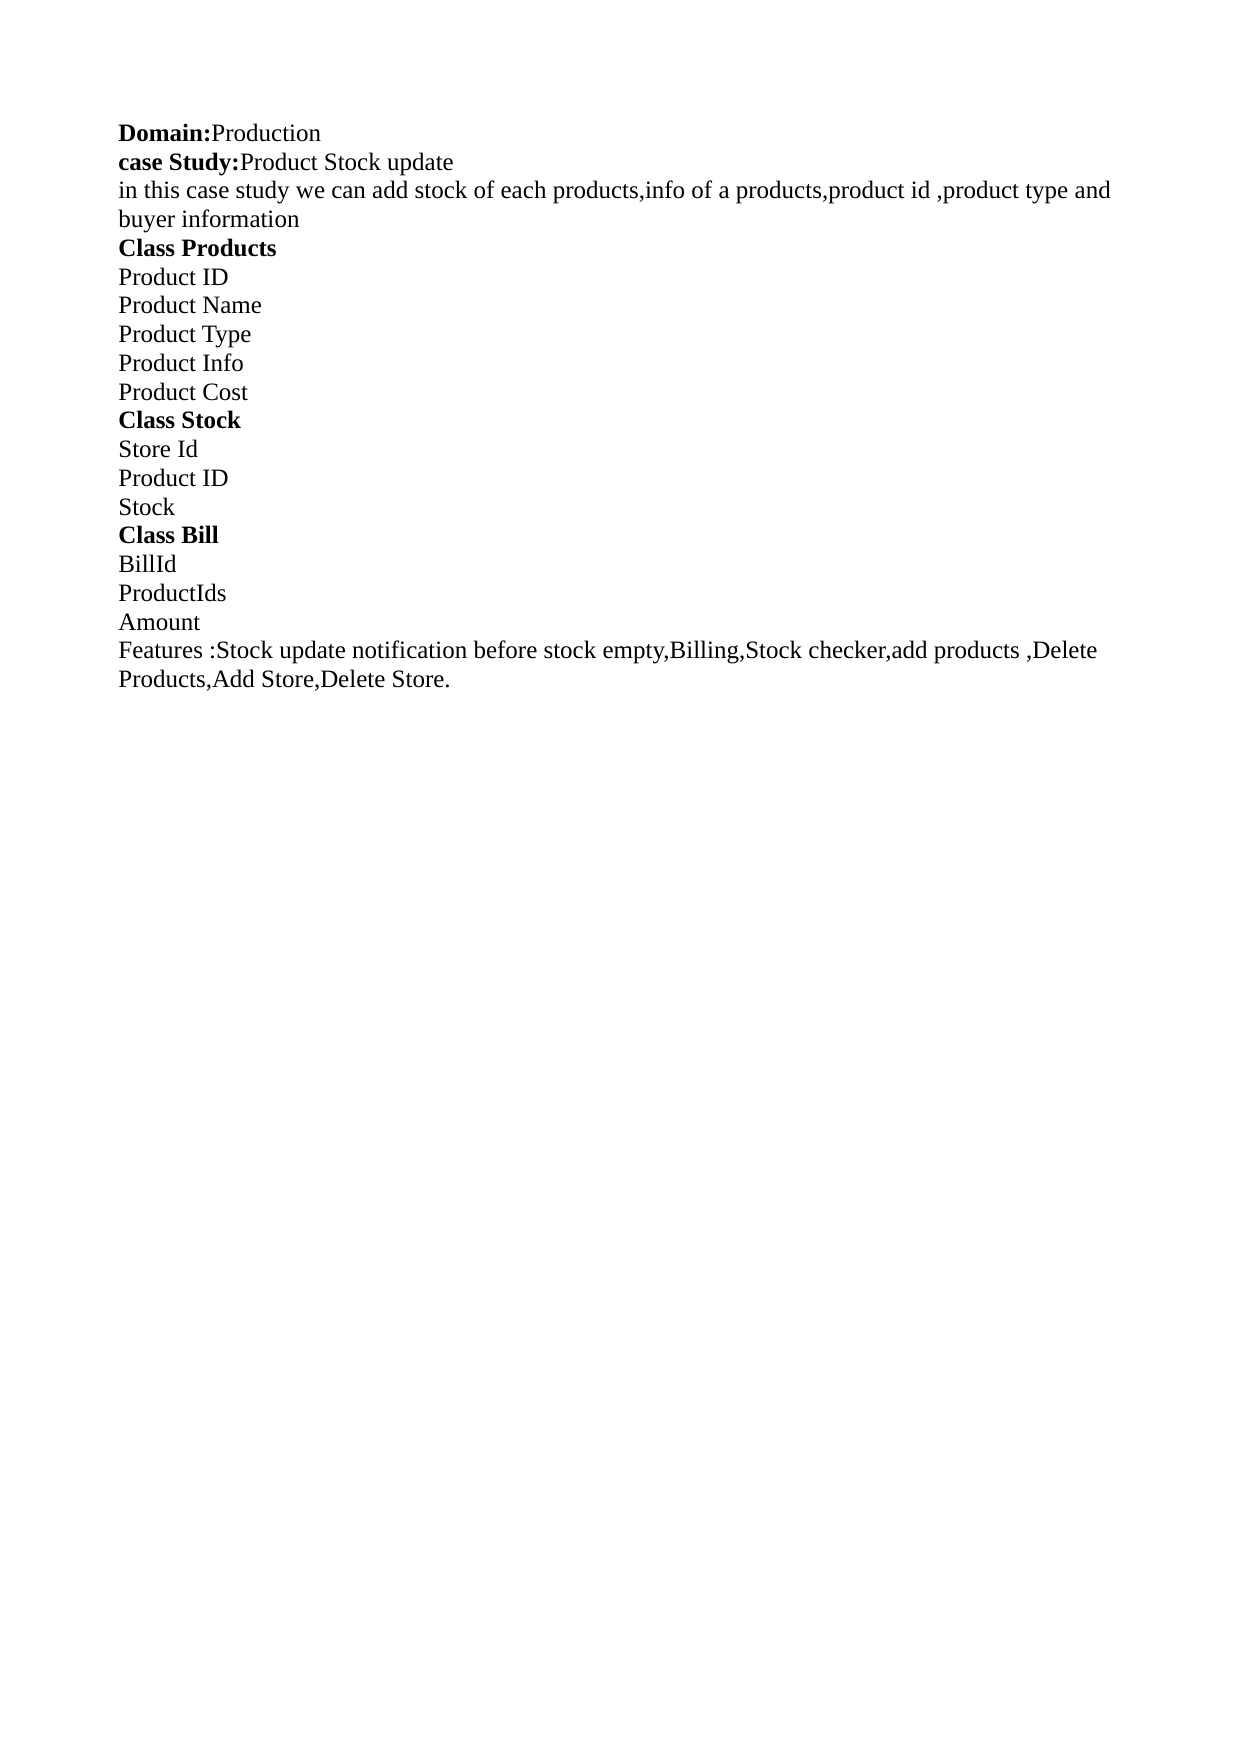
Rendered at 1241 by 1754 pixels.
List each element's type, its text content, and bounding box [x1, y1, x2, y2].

text ProductIds [118, 578, 1122, 607]
text BillId [118, 549, 1122, 578]
text Product ID [118, 262, 1122, 291]
text case Study:Product Stock update [118, 147, 1122, 176]
text Product Info [118, 348, 1122, 377]
text Product Name [118, 291, 1122, 319]
text Amount [118, 607, 1122, 636]
text Product Cost [118, 377, 1122, 406]
text Class Stock [118, 406, 1122, 434]
text in this case study we can add stock of each products,info of a products,product id ,product type and buyer information [118, 176, 1122, 233]
text Store Id [118, 434, 1122, 463]
text Product Type [118, 319, 1122, 348]
text Stock [118, 492, 1122, 521]
text Product ID [118, 463, 1122, 492]
text Features :Stock update notification before stock empty,Billing,Stock checker,add products ,Delete Products,Add Store,Delete Store. [118, 636, 1122, 693]
text Class Products [118, 233, 1122, 262]
text Domain:Production [118, 118, 1122, 147]
text Class Bill [118, 521, 1122, 549]
